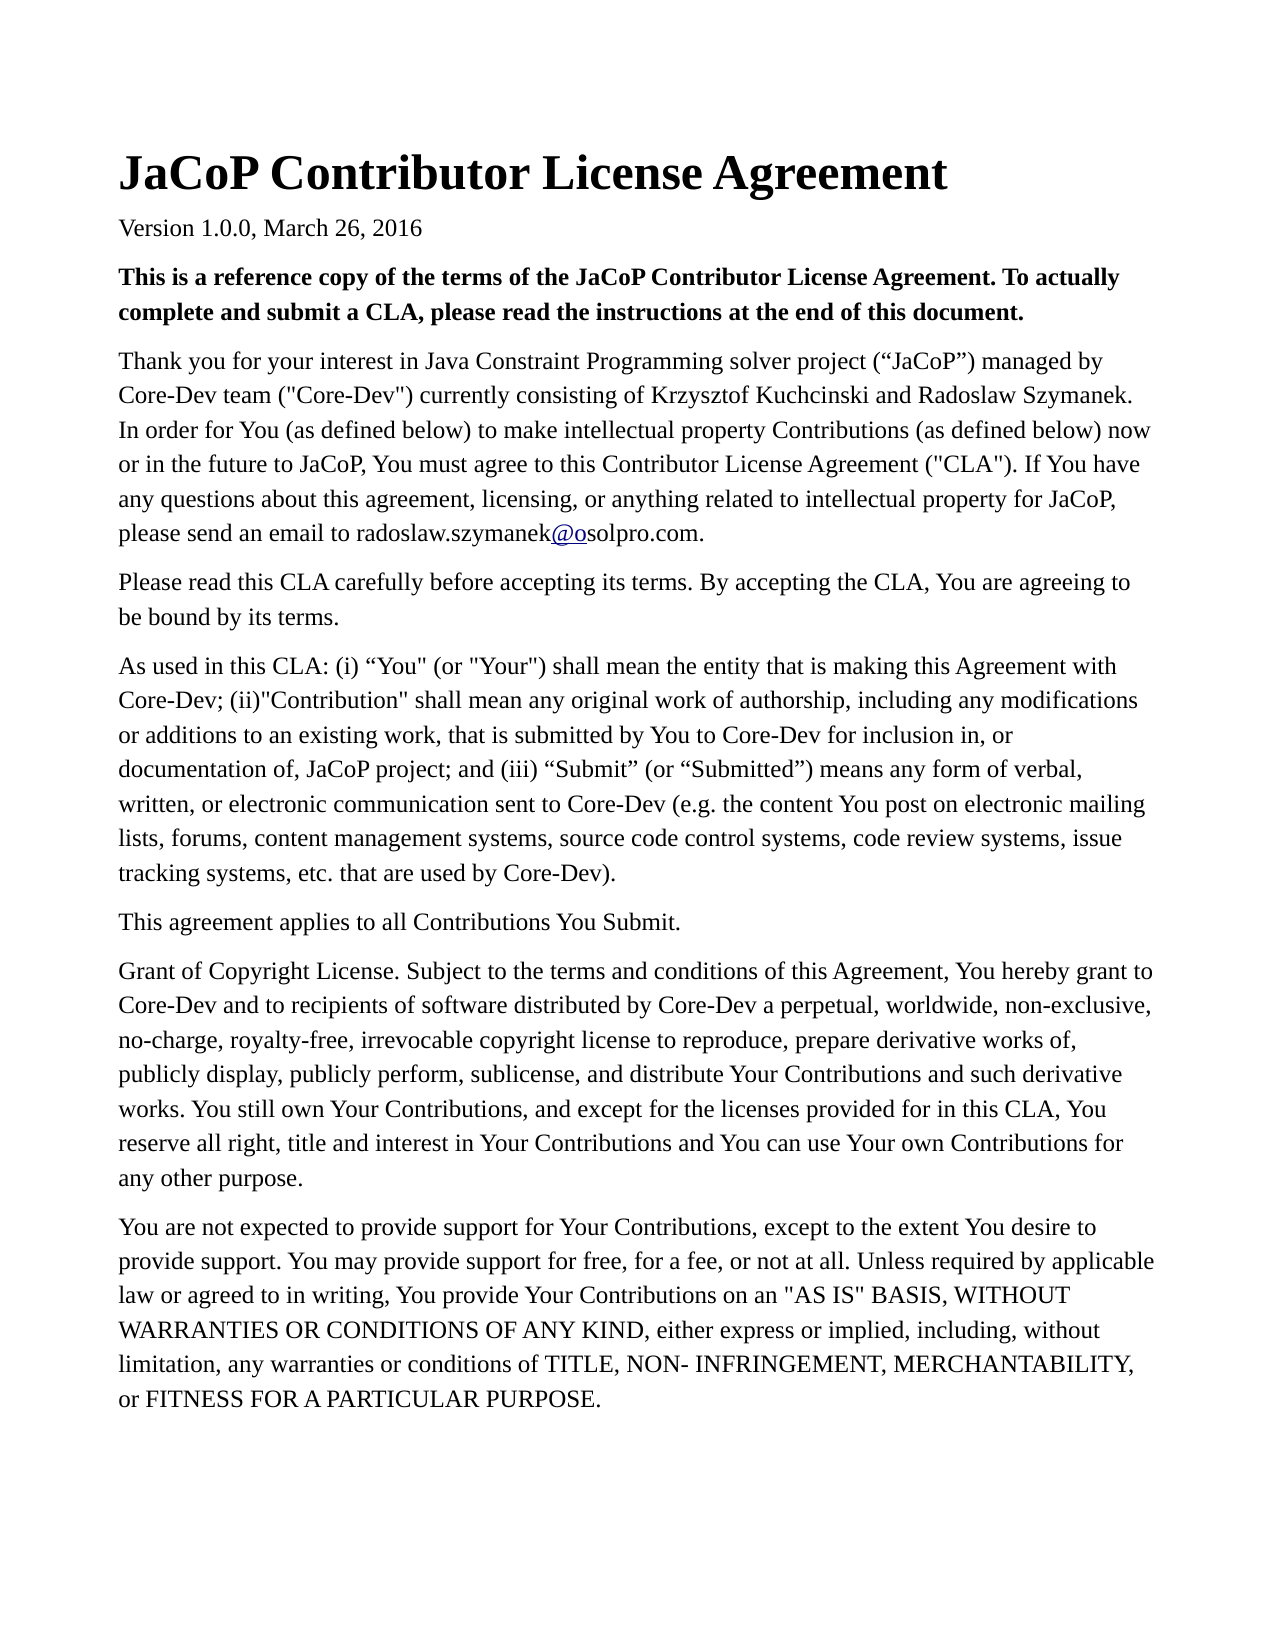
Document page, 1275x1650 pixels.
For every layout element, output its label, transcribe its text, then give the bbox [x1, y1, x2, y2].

text Version 1.0.0, March 26, 2016 [118, 213, 1157, 242]
subtitle JaCoP Contributor License Agreement [118, 143, 1157, 201]
text Grant of Copyright License. Subject to the terms and conditions of this Agreement, You hereby grant to Core-Dev and to recipients of software distributed by Core-Dev a perpetual, worldwide, non-exclusive, no-charge, royalty-free, irrevocable copyright license to reproduce, prepare derivative works of, publicly display, publicly perform, sublicense, and distribute Your Contributions and such derivative works. You still own Your Contributions, and except for the licenses provided for in this CLA, You reserve all right, title and interest in Your Contributions and You can use Your own Contributions for any other purpose. [118, 956, 1157, 1191]
text Thank you for your interest in Java Constraint Programming solver project (“JaCoP”) managed by Core-Dev team ("Core-Dev") currently consisting of Krzysztof Kuchcinski and Radoslaw Szymanek. In order for You (as defined below) to make intellectual property Contributions (as defined below) now or in the future to JaCoP, You must agree to this Contributor License Agreement ("CLA"). If You have any questions about this agreement, licensing, or anything related to intellectual property for JaCoP, please send an email to radoslaw.szymanek@osolpro.com. [118, 346, 1157, 547]
text Please read this CLA carefully before accepting its terms. By accepting the CLA, You are agreeing to be bound by its terms. [118, 567, 1157, 630]
text This agreement applies to all Contributions You Submit. [118, 907, 1157, 935]
text As used in this CLA: (i) “You" (or "Your") shall mean the entity that is making this Agreement with Core-Dev; (ii)"Contribution" shall mean any original work of authorship, including any modifications or additions to an existing work, that is submitted by You to Core-Dev for inclusion in, or documentation of, JaCoP project; and (iii) “Submit” (or “Submitted”) means any form of verbal, written, or electronic communication sent to Core-Dev (e.g. the content You post on electronic mailing lists, forums, content management systems, source code control systems, code review systems, issue tracking systems, etc. that are used by Core-Dev). [118, 651, 1157, 886]
text This is a reference copy of the terms of the JaCoP Contributor License Agreement. To actually complete and submit a CLA, please read the instructions at the end of this document. [118, 262, 1157, 325]
text You are not expected to provide support for Your Contributions, except to the extent You desire to provide support. You may provide support for free, for a fee, or not at all. Unless required by applicable law or agreed to in writing, You provide Your Contributions on an "AS IS" BASIS, WITHOUT WARRANTIES OR CONDITIONS OF ANY KIND, either express or implied, including, without limitation, any warranties or conditions of TITLE, NON- INFRINGEMENT, MERCHANTABILITY, or FITNESS FOR A PARTICULAR PURPOSE. [118, 1212, 1157, 1413]
